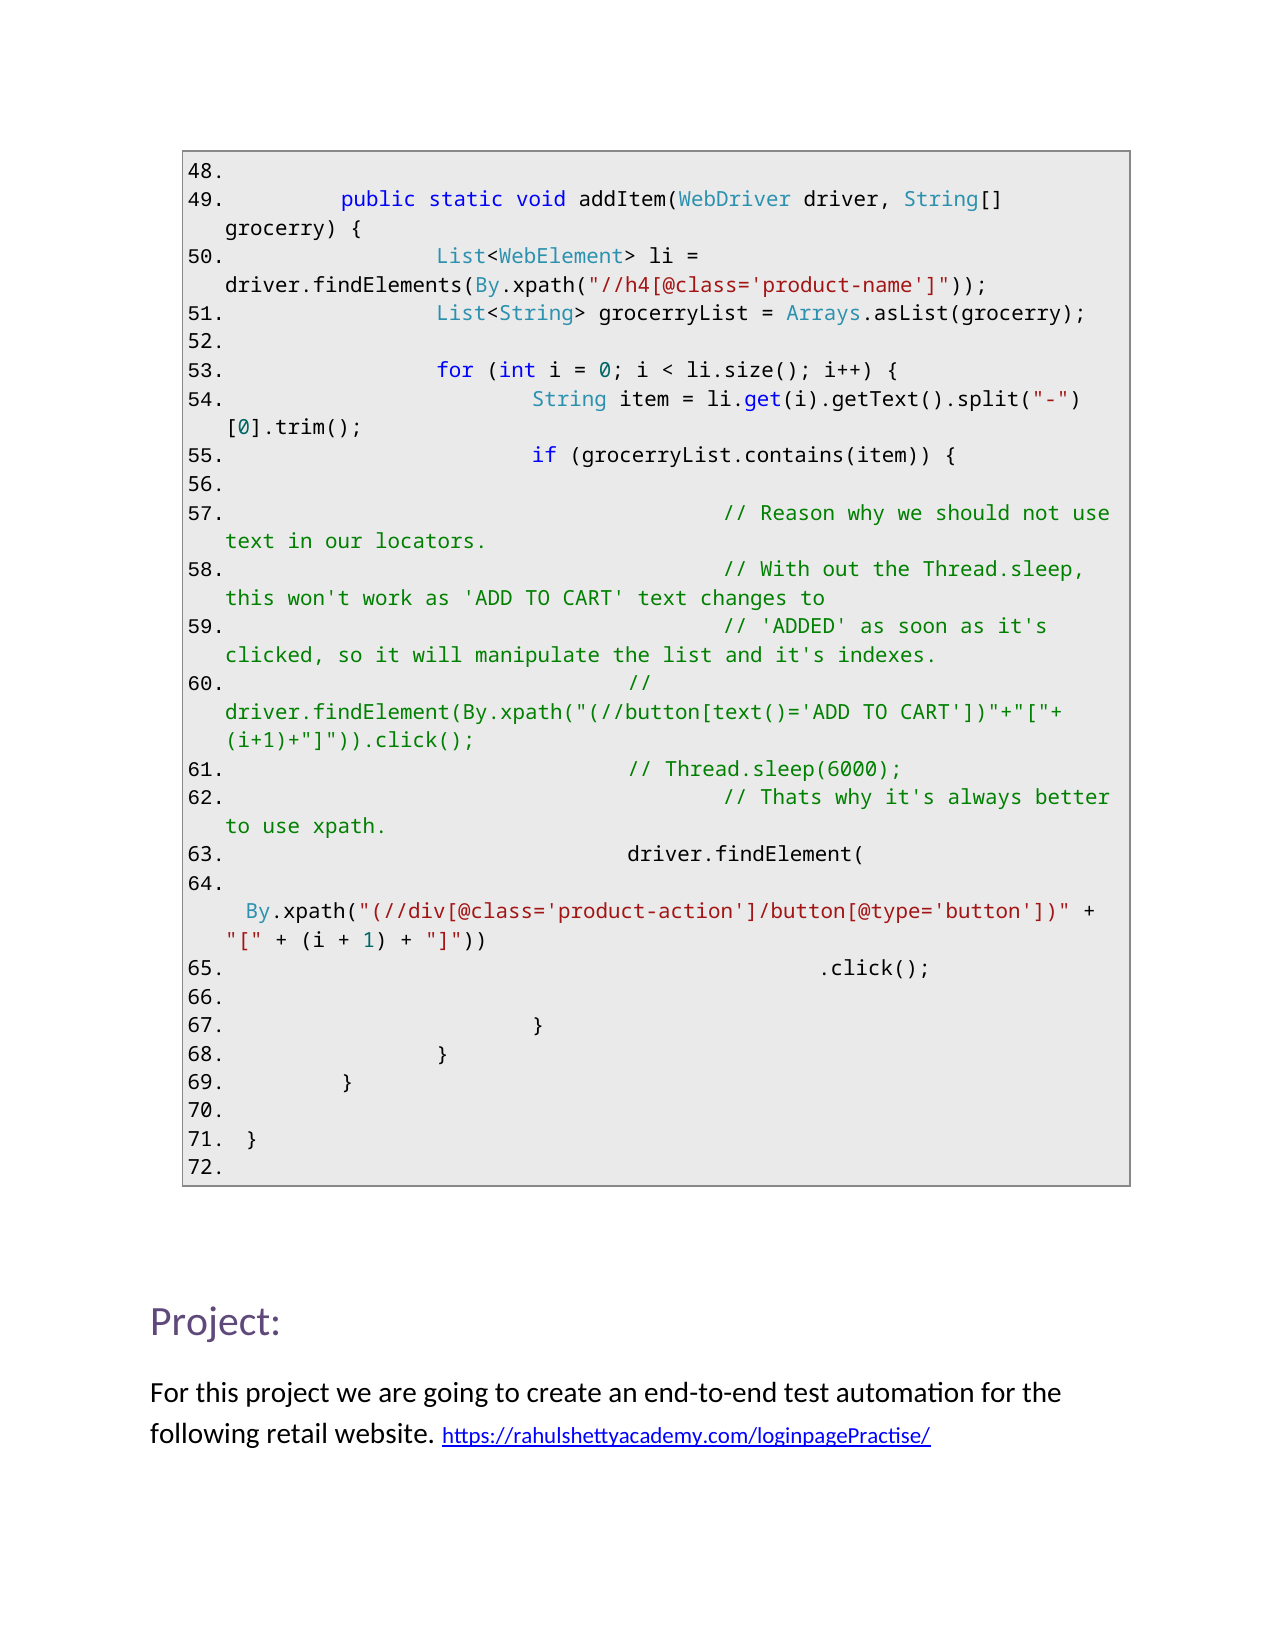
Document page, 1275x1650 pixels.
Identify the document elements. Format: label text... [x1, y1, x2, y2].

list } [183, 1004, 1129, 1033]
list if (grocerryList.contains(item)) { [183, 435, 1129, 463]
list } [183, 1118, 1129, 1147]
text Project: [150, 1295, 1125, 1346]
list // Thats why it's always better to use xpath. [183, 777, 1129, 834]
list driver.findElement( [183, 834, 1129, 862]
list } [183, 1033, 1129, 1061]
list // driver.findElement(By.xpath("(//button[text()='ADD TO CART'])"+"["+(i+1)+"]")).click(); [183, 663, 1129, 748]
list // Thread.sleep(6000); [183, 748, 1129, 777]
list // With out the Thread.sleep, this won't work as 'ADD TO CART' text changes to [183, 549, 1129, 606]
list List<String> grocerryList = Arrays.asList(grocerry); [183, 292, 1129, 321]
list // 'ADDED' as soon as it's clicked, so it will manipulate the list and it's indexes. [183, 606, 1129, 663]
list By.xpath("(//div[@class='product-action']/button[@type='button'])" + "[" + (i + 1) + "]")) [183, 862, 1129, 948]
list .click(); [183, 948, 1129, 976]
list } [183, 1061, 1129, 1090]
list List<WebElement> li = driver.findElements(By.xpath("//h4[@class='product-name']")); [183, 235, 1129, 292]
list String item = li.get(i).getText().split("-")[0].trim(); [183, 378, 1129, 435]
list public static void addItem(WebDriver driver, String[] grocerry) { [183, 178, 1129, 235]
text For this project we are going to create an end-to-end test automation for the following retail website. https://rahulshettyacademy.com/loginpagePractise/ [150, 1374, 1125, 1451]
list for (int i = 0; i < li.size(); i++) { [183, 349, 1129, 378]
list // Reason why we should not use text in our locators. [183, 492, 1129, 549]
